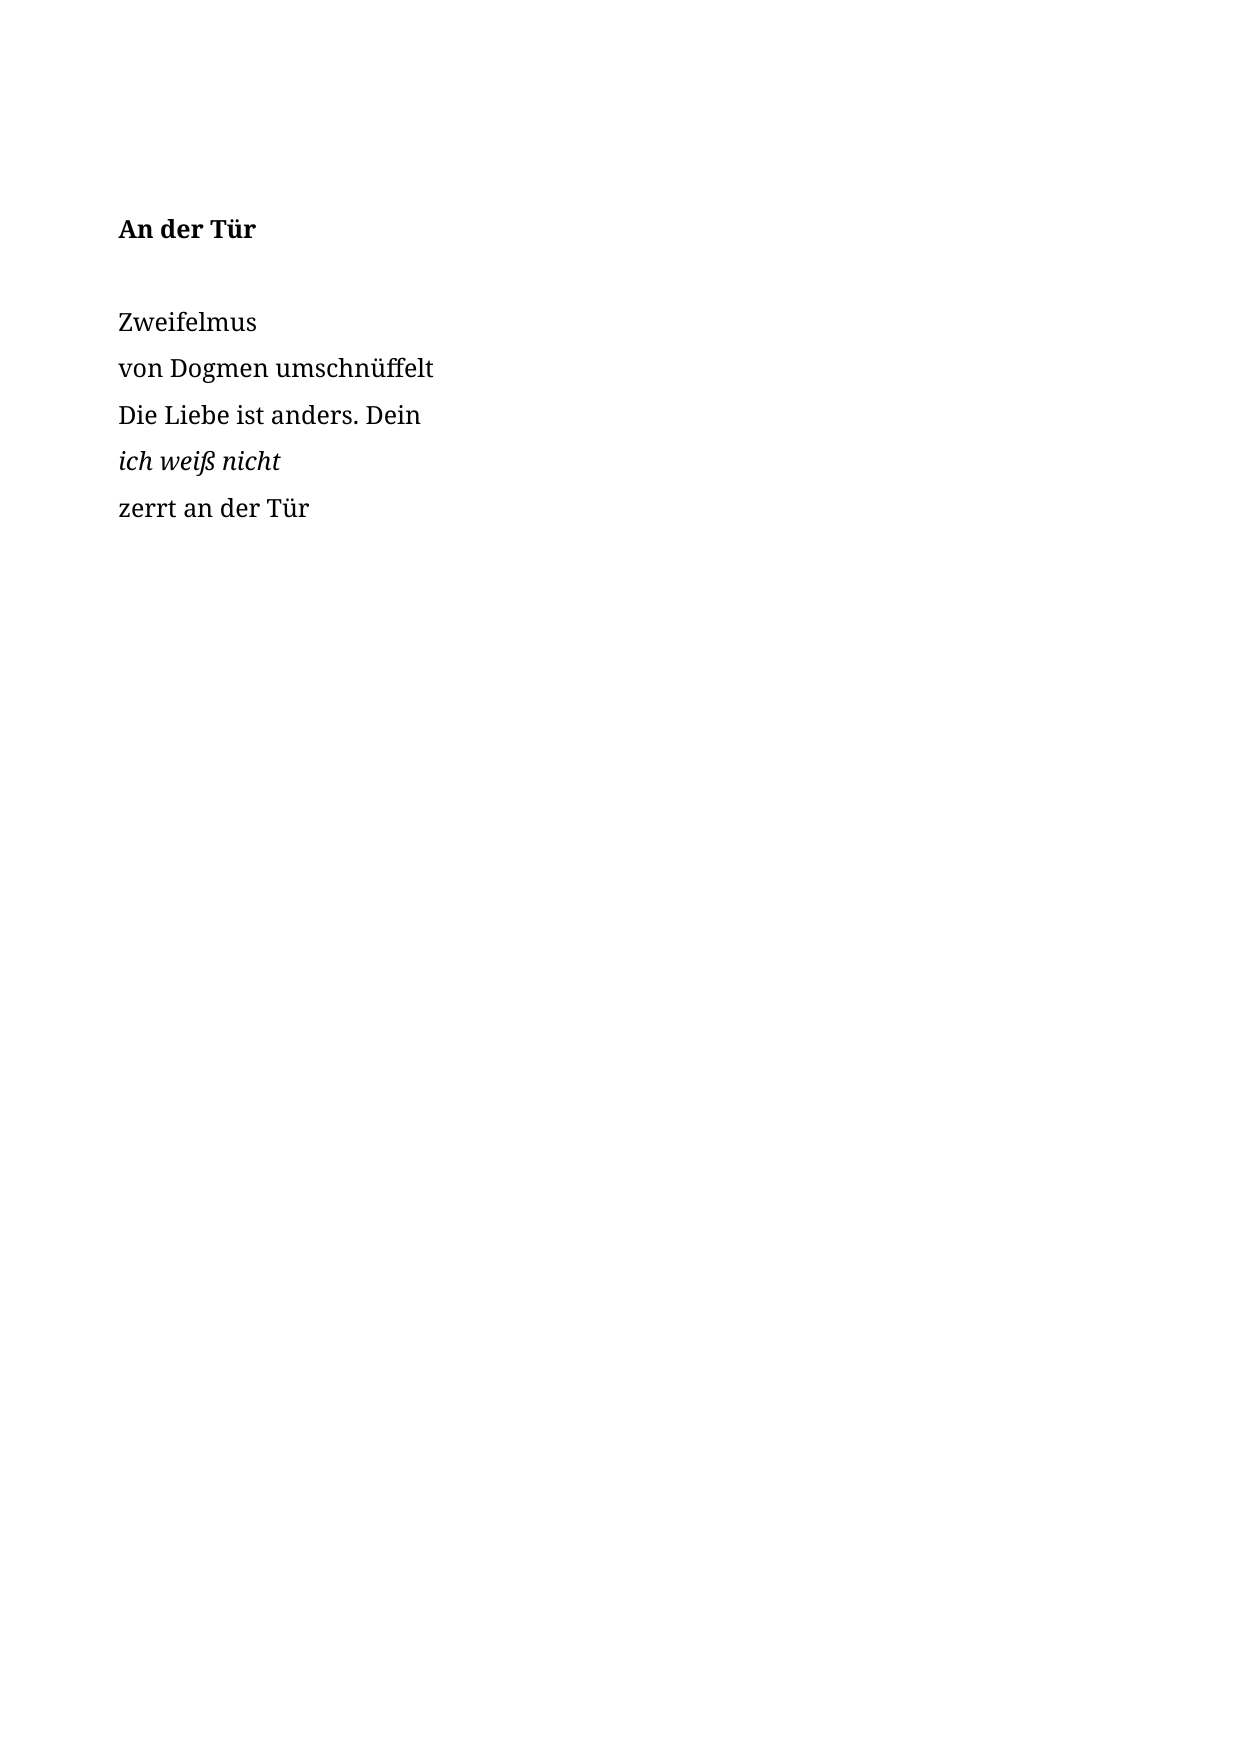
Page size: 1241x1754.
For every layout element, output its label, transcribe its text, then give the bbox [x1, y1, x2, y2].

text Zweifelmus [118, 304, 1122, 338]
text von Dogmen umschnüffelt [118, 351, 1122, 385]
text ich weiß nicht [118, 444, 1122, 478]
text Die Liebe ist anders. Dein [118, 397, 1122, 432]
text zerrt an der Tür [118, 491, 1122, 525]
text An der Tür [118, 211, 1122, 245]
